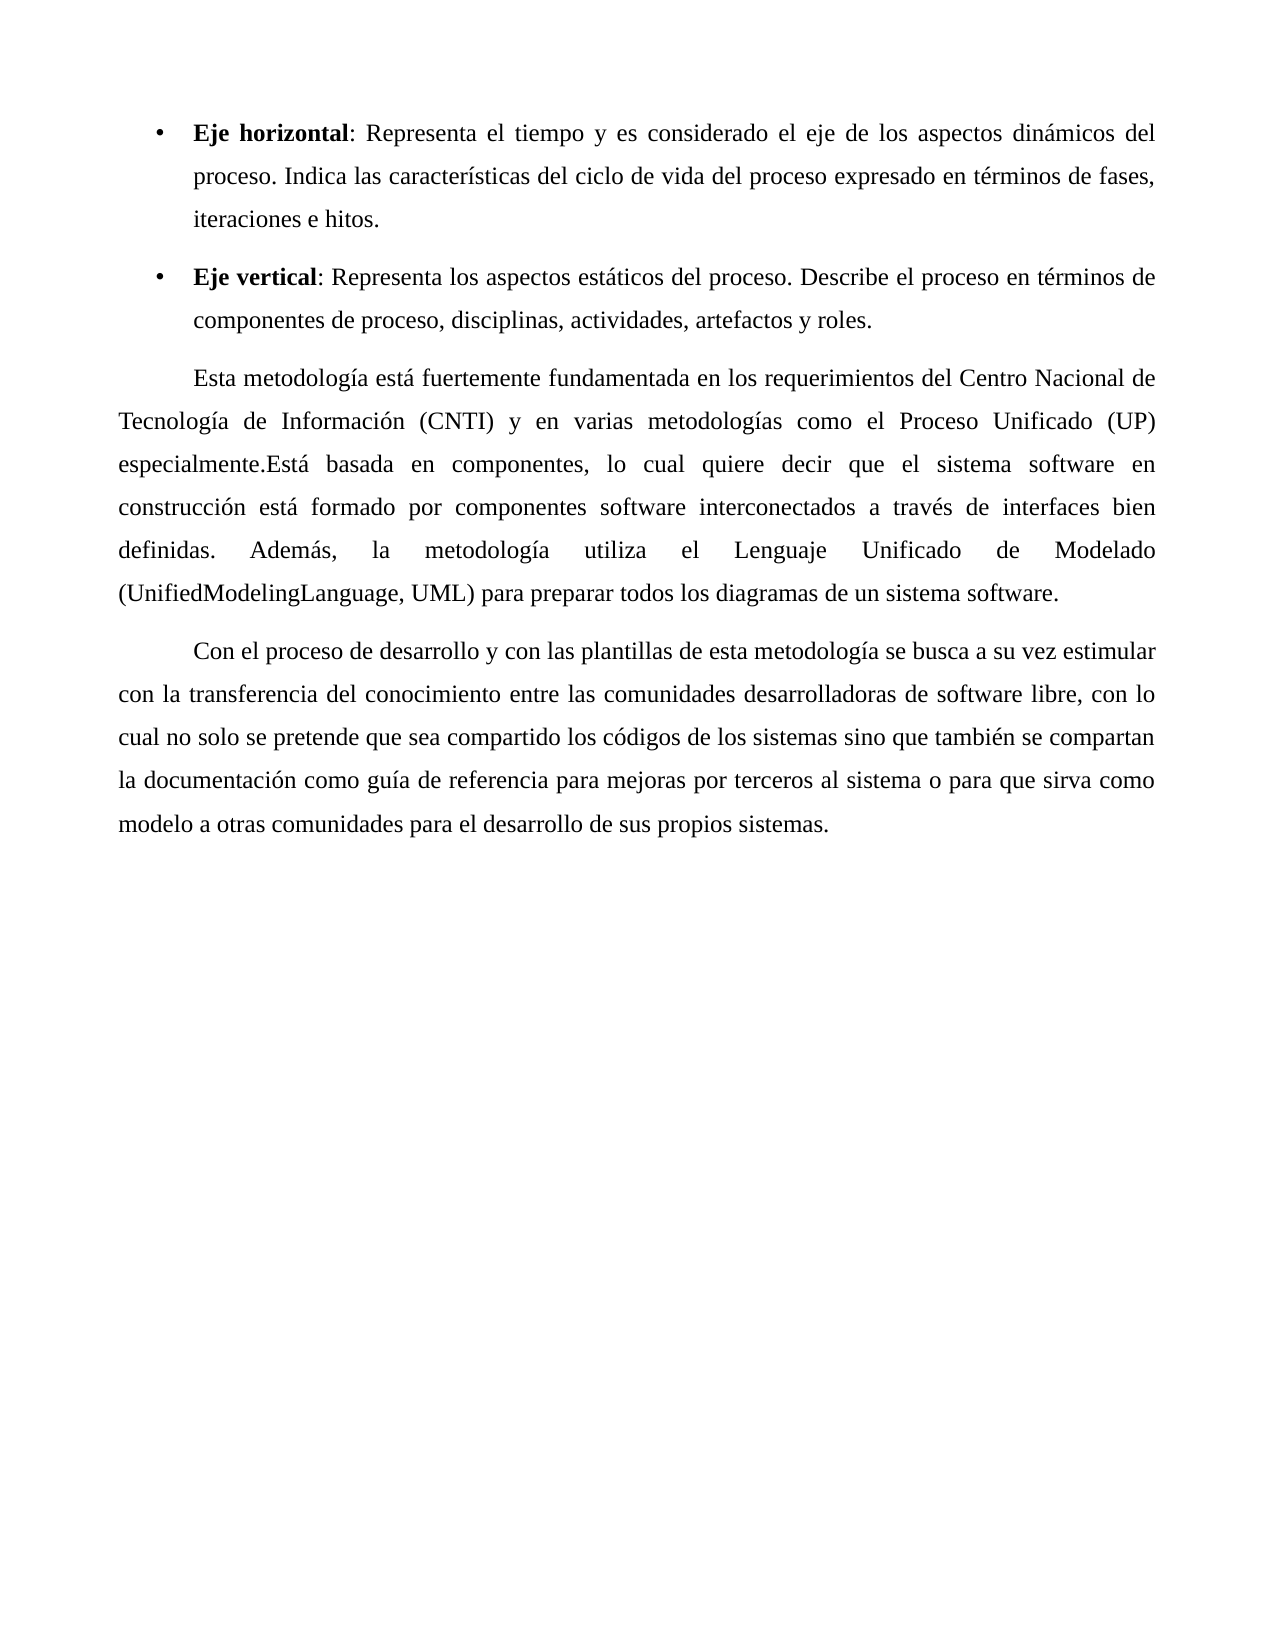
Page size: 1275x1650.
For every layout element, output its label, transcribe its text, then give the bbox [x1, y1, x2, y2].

list Eje horizontal: Representa el tiempo y es considerado el eje de los aspectos dinámicos del proceso. Indica las características del ciclo de vida del proceso expresado en términos de fases, iteraciones e hitos. [156, 118, 1157, 233]
list Eje vertical: Representa los aspectos estáticos del proceso. Describe el proceso en términos de componentes de proceso, disciplinas, actividades, artefactos y roles. [156, 262, 1157, 334]
text Con el proceso de desarrollo y con las plantillas de esta metodología se busca a su vez estimular con la transferencia del conocimiento entre las comunidades desarrolladoras de software libre, con lo cual no solo se pretende que sea compartido los códigos de los sistemas sino que también se compartan la documentación como guía de referencia para mejoras por terceros al sistema o para que sirva como modelo a otras comunidades para el desarrollo de sus propios sistemas. [118, 636, 1157, 837]
text Esta metodología está fuertemente fundamentada en los requerimientos del Centro Nacional de Tecnología de Información (CNTI) y en varias metodologías como el Proceso Unificado (UP) especialmente.Está basada en componentes, lo cual quiere decir que el sistema software en construcción está formado por componentes software interconectados a través de interfaces bien definidas. Además, la metodología utiliza el Lenguaje Unificado de Modelado (UnifiedModelingLanguage, UML) para preparar todos los diagramas de un sistema software. [118, 363, 1157, 607]
